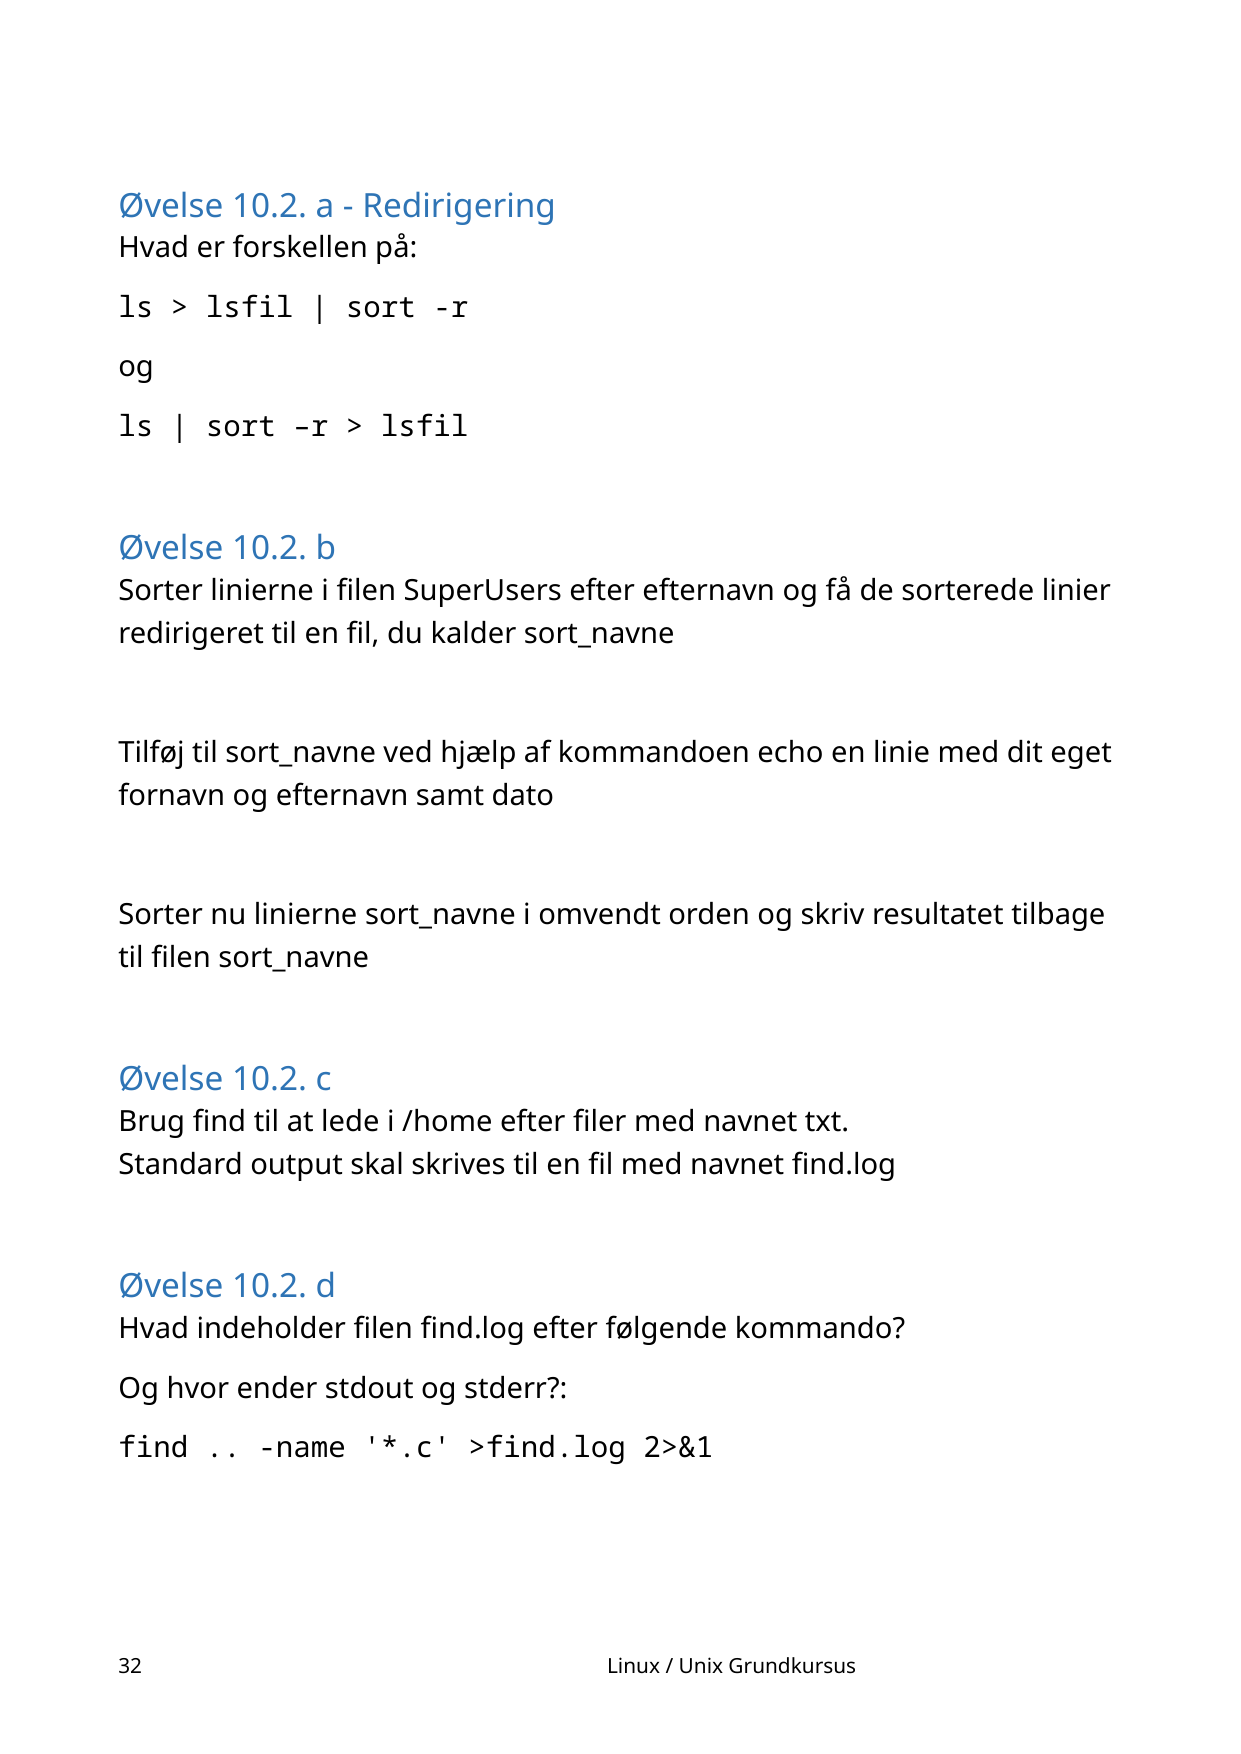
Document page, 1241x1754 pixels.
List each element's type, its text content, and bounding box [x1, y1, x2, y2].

subtitle Øvelse 10.2. c [118, 1055, 1122, 1100]
text Brug find til at lede i /home efter filer med navnet txt. Standard output skal skrives til en fil med navnet find.log [118, 1100, 1122, 1183]
text Hvad indeholder filen find.log efter følgende kommando? [118, 1307, 1122, 1347]
text Sorter nu linierne sort_navne i omvendt orden og skriv resultatet tilbage til filen sort_navne [118, 893, 1122, 976]
text ls | sort –r > lsfil [118, 405, 1122, 445]
text find .. -name '*.c' >find.log 2>&1 [118, 1426, 1122, 1466]
text Tilføj til sort_navne ved hjælp af kommandoen echo en linie med dit eget fornavn og efternavn samt dato [118, 731, 1122, 814]
text ls > lsfil | sort -r [118, 286, 1122, 326]
text Hvad er forskellen på: [118, 227, 1122, 266]
subtitle Øvelse 10.2. d [118, 1262, 1122, 1307]
text Sorter linierne i filen SuperUsers efter efternavn og få de sorterede linier redirigeret til en fil, du kalder sort_navne [118, 569, 1122, 652]
subtitle Øvelse 10.2. b [118, 524, 1122, 569]
subtitle Øvelse 10.2. a - Redirigering [118, 181, 1122, 227]
text Og hvor ender stdout og stderr?: [118, 1367, 1122, 1407]
text og [118, 346, 1122, 385]
